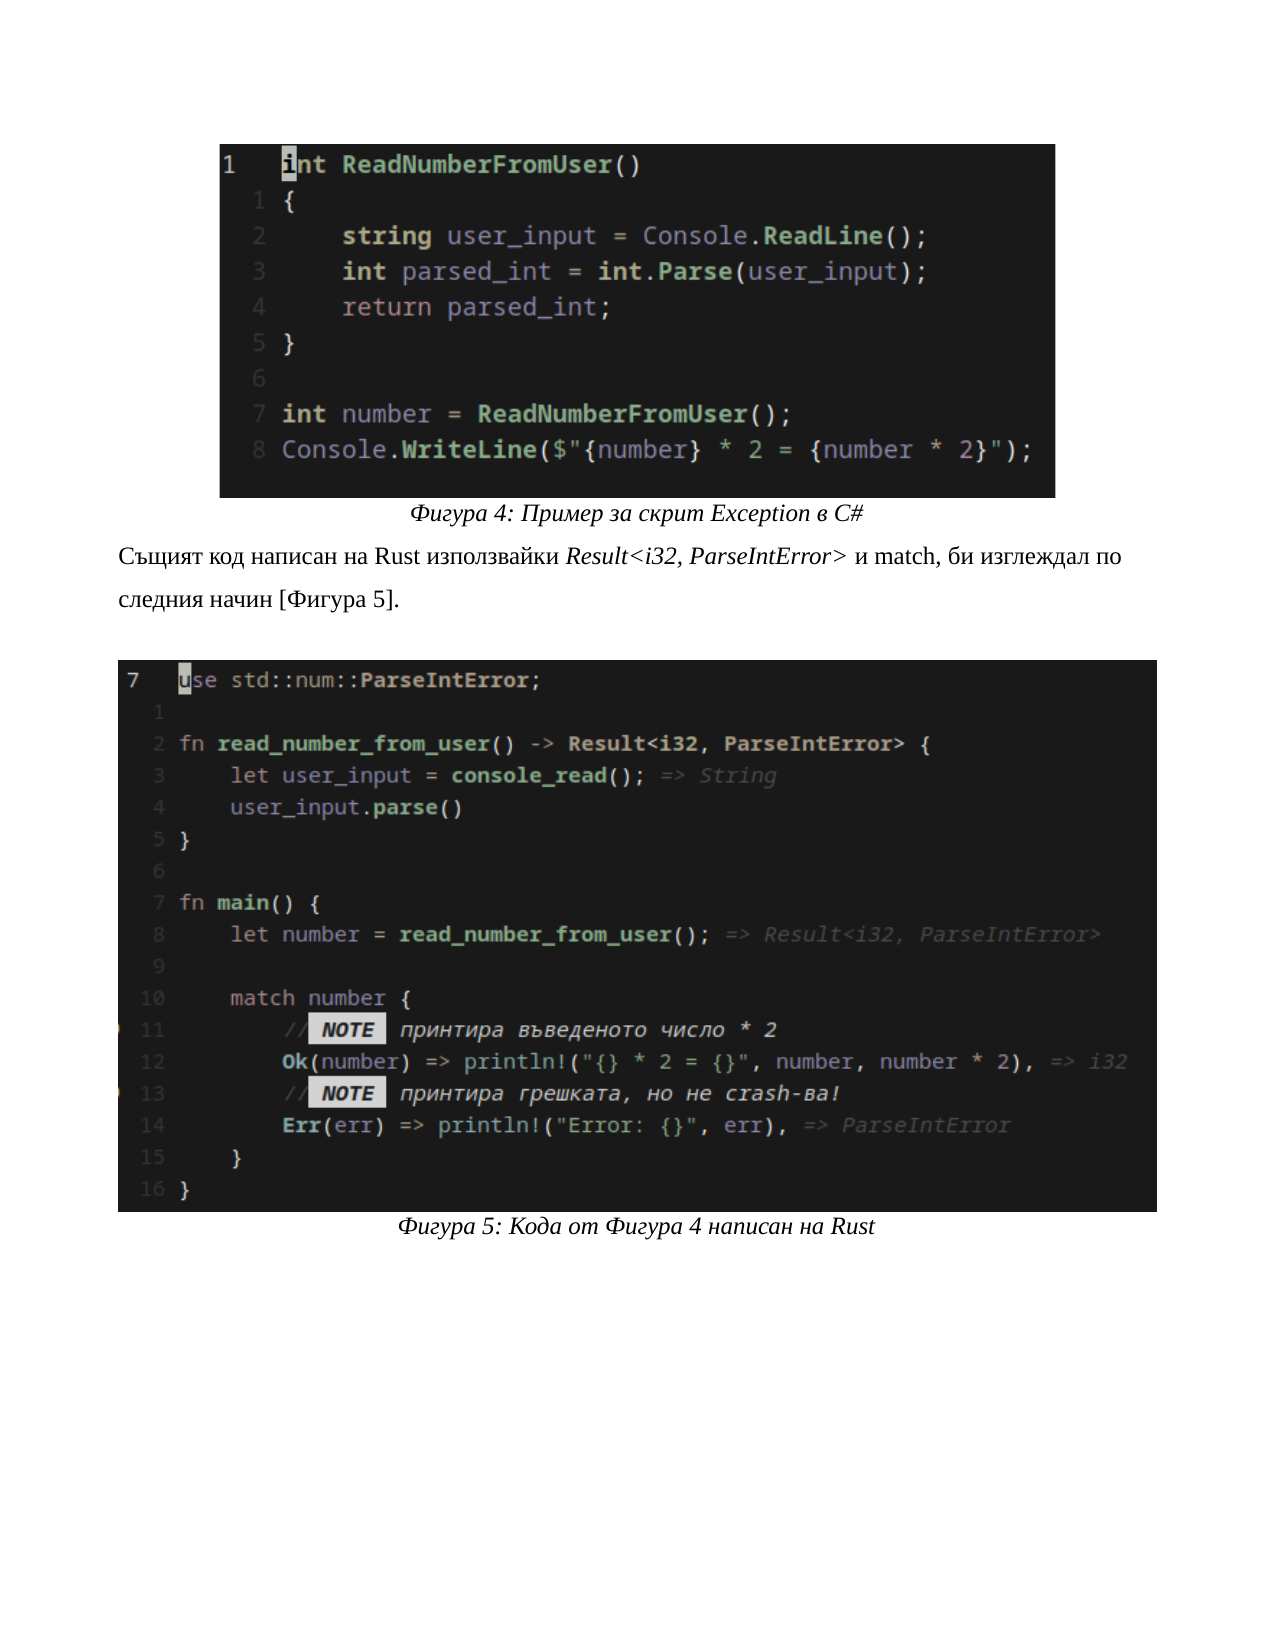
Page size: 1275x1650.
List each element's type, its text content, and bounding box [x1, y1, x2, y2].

picture [219, 144, 1056, 498]
picture [118, 660, 1157, 1212]
text Фигура 5: Кода от Фигура 4 написан на Rust [118, 1212, 1157, 1240]
text Същият код написан на Rust използвайки Result<i32, ParseIntError> и match, би изглеждал по следния начин [Фигура 5]. [118, 161, 1157, 613]
text Фигура 4: Пример за скрит Exception в C# [219, 498, 1056, 527]
